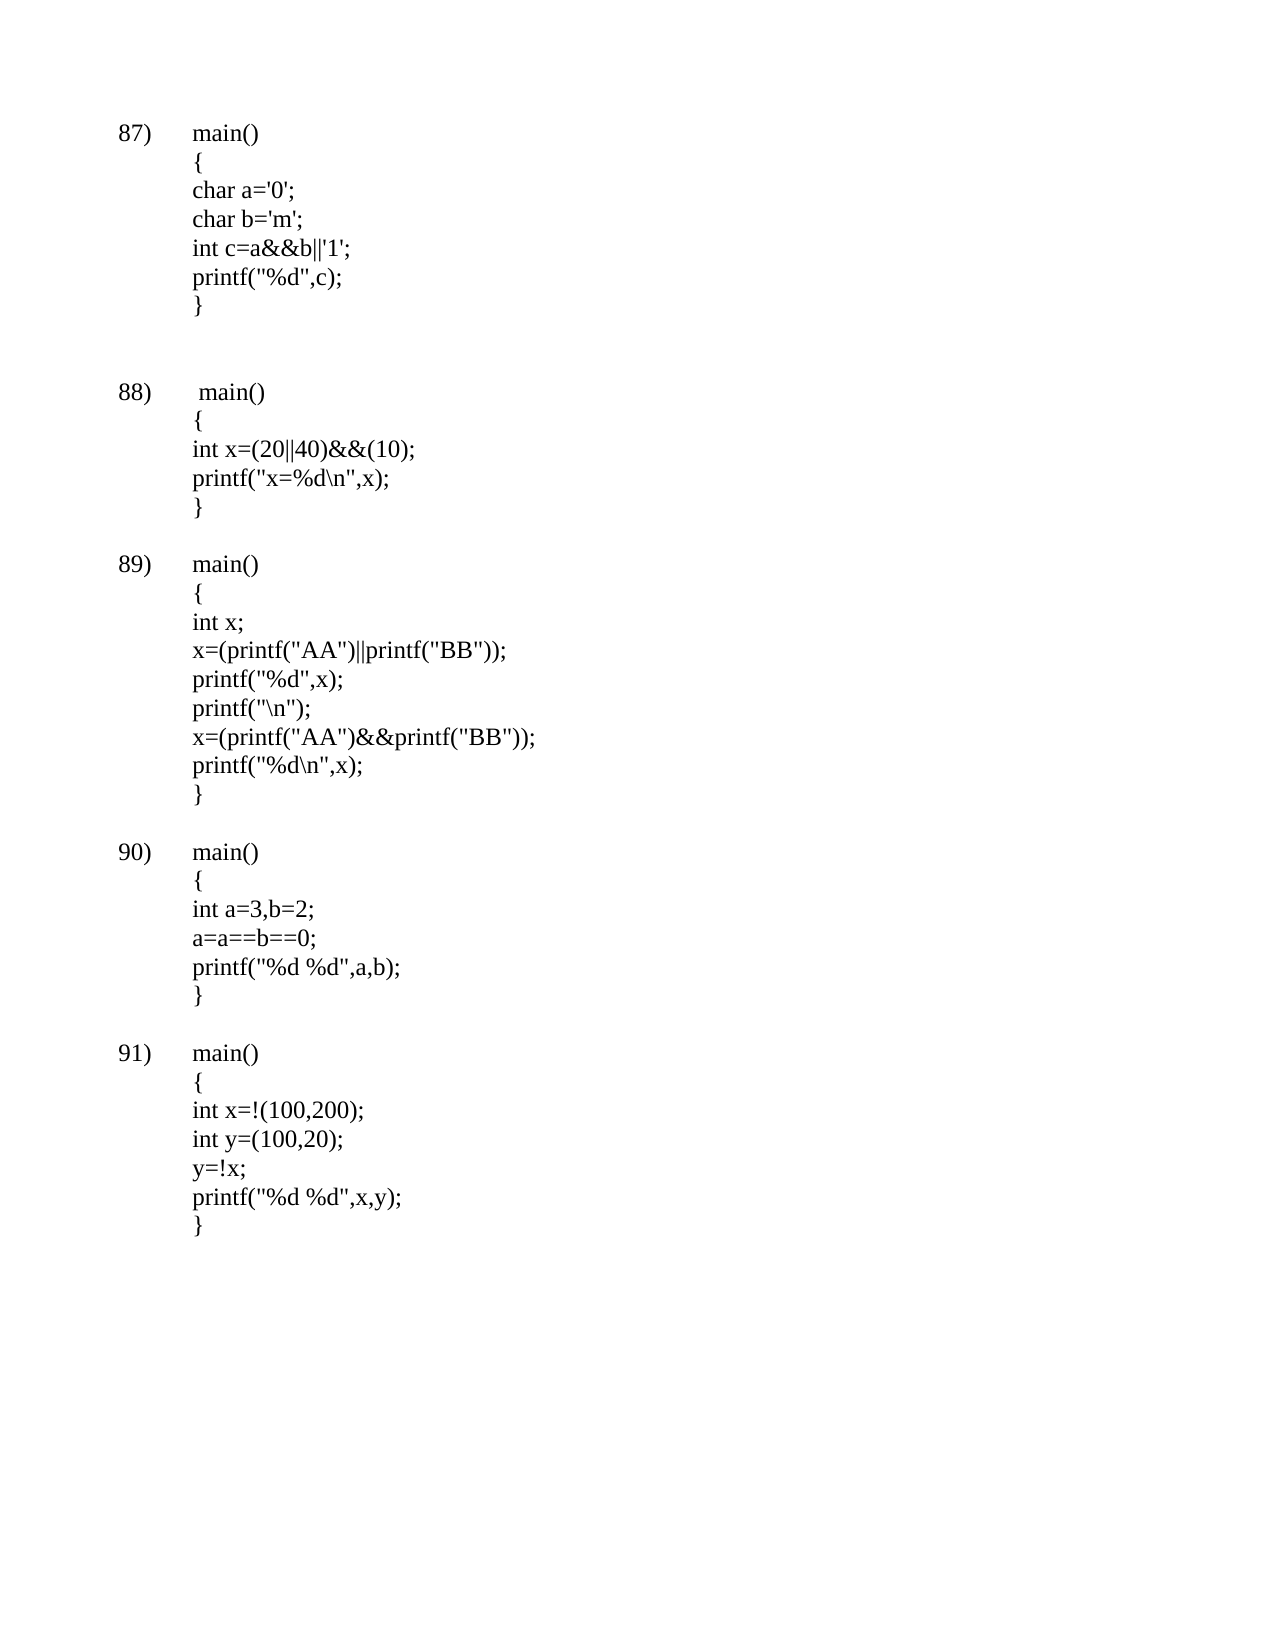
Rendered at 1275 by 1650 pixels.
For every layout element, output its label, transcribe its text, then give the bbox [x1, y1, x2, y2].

text printf("%d",x); [118, 664, 1157, 693]
text printf("%d\n",x); [118, 751, 1157, 779]
text 89) main() [118, 549, 1157, 578]
text { [118, 406, 1157, 434]
text } [118, 492, 1157, 521]
text } [118, 1211, 1157, 1239]
text int x=(20||40)&&(10); [118, 434, 1157, 463]
text { [118, 1067, 1157, 1096]
text 91) main() [118, 1038, 1157, 1067]
text int c=a&&b||'1'; [118, 233, 1157, 262]
text 90) main() [118, 837, 1157, 866]
text y=!x; [118, 1153, 1157, 1182]
text { [118, 578, 1157, 607]
text printf("%d %d",a,b); [118, 952, 1157, 981]
text char b='m'; [118, 204, 1157, 233]
text int a=3,b=2; [118, 894, 1157, 923]
text { [118, 866, 1157, 894]
text } [118, 779, 1157, 808]
text int x; [118, 607, 1157, 636]
text 88) main() [118, 377, 1157, 406]
text x=(printf("AA")&&printf("BB")); [118, 722, 1157, 751]
text a=a==b==0; [118, 923, 1157, 952]
text } [118, 291, 1157, 319]
text printf("\n"); [118, 693, 1157, 722]
text printf("x=%d\n",x); [118, 463, 1157, 492]
text int y=(100,20); [118, 1124, 1157, 1153]
text printf("%d %d",x,y); [118, 1182, 1157, 1211]
text { [118, 147, 1157, 176]
text 87) main() [118, 118, 1157, 147]
text printf("%d",c); [118, 262, 1157, 291]
text int x=!(100,200); [118, 1096, 1157, 1124]
text x=(printf("AA")||printf("BB")); [118, 636, 1157, 664]
text char a='0'; [118, 176, 1157, 204]
text } [118, 981, 1157, 1009]
